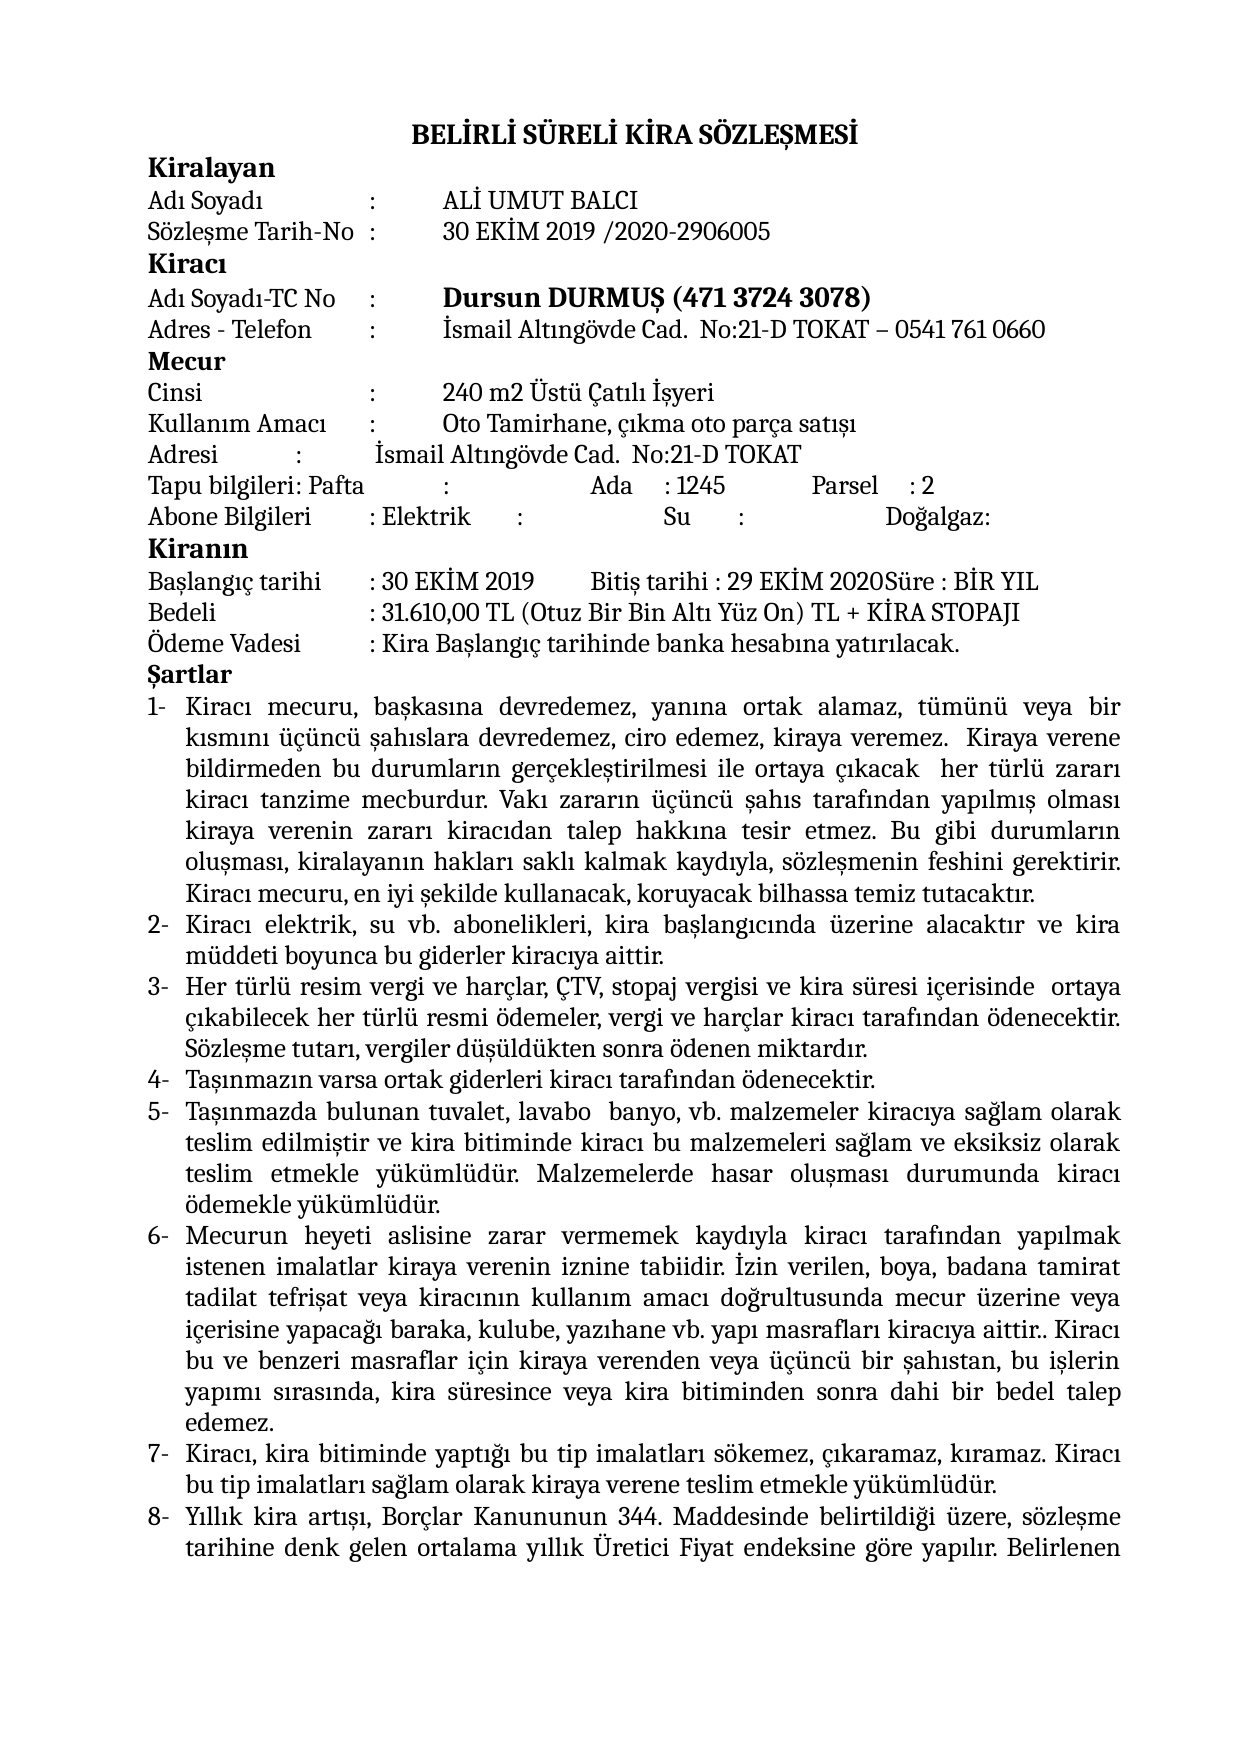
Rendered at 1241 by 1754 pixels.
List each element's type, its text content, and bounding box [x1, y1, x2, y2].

text Mecur [148, 346, 1122, 377]
text Adresi : İsmail Altıngövde Cad. No:21-D TOKAT [148, 439, 1122, 470]
text Kiralayan [148, 152, 1122, 185]
text Kiranın [148, 533, 1122, 566]
text Bedeli : 31.610,00 TL (Otuz Bir Bin Altı Yüz On) TL + KİRA STOPAJI [148, 597, 1122, 628]
text Ödeme Vadesi : Kira Başlangıç tarihinde banka hesabına yatırılacak. [148, 628, 1122, 659]
list Kiracı mecuru, başkasına devredemez, yanına ortak alamaz, tümünü veya bir kısmını üçüncü şahıslara devredemez, ciro edemez, kiraya veremez. Kiraya verene bildirmeden bu durumların gerçekleştirilmesi ile ortaya çıkacak her türlü zararı kiracı tanzime mecburdur. Vakı zararın üçüncü şahıs tarafından yapılmış olması kiraya verenin zararı kiracıdan talep hakkına tesir etmez. Bu gibi durumların oluşması, kiralayanın hakları saklı kalmak kaydıyla, sözleşmenin feshini gerektirir. Kiracı mecuru, en iyi şekilde kullanacak, koruyacak bilhassa temiz tutacaktır. [148, 691, 1122, 909]
list Kiracı elektrik, su vb. abonelikleri, kira başlangıcında üzerine alacaktır ve kira müddeti boyunca bu giderler kiracıya aittir. [148, 909, 1122, 971]
text BELİRLİ SÜRELİ KİRA SÖZLEŞMESİ [148, 118, 1122, 152]
text Başlangıç tarihi : 30 EKİM 2019 Bitiş tarihi : 29 EKİM 2020 Süre : BİR YIL [148, 566, 1122, 597]
text Cinsi : 240 m2 Üstü Çatılı İşyeri [148, 377, 1122, 408]
text Tapu bilgileri : Pafta : Ada : 1245 Parsel : 2 [148, 470, 1122, 501]
text Adı Soyadı : ALİ UMUT BALCI [148, 185, 1122, 216]
text Kiracı [148, 247, 1122, 281]
text Adres - Telefon : İsmail Altıngövde Cad. No:21-D TOKAT – 0541 761 0660 [148, 314, 1122, 346]
list Her türlü resim vergi ve harçlar, ÇTV, stopaj vergisi ve kira süresi içerisinde ortaya çıkabilecek her türlü resmi ödemeler, vergi ve harçlar kiracı tarafından ödenecektir. Sözleşme tutarı, vergiler düşüldükten sonra ödenen miktardır. [148, 971, 1122, 1064]
list Taşınmazın varsa ortak giderleri kiracı tarafından ödenecektir. [148, 1064, 1122, 1096]
text Sözleşme Tarih-No : 30 EKİM 2019 /2020-2906005 [148, 216, 1122, 247]
list Mecurun heyeti aslisine zarar vermemek kaydıyla kiracı tarafından yapılmak istenen imalatlar kiraya verenin iznine tabiidir. İzin verilen, boya, badana tamirat tadilat tefrişat veya kiracının kullanım amacı doğrultusunda mecur üzerine veya içerisine yapacağı baraka, kulube, yazıhane vb. yapı masrafları kiracıya aittir.. Kiracı bu ve benzeri masraflar için kiraya verenden veya üçüncü bir şahıstan, bu işlerin yapımı sırasında, kira süresince veya kira bitiminden sonra dahi bir bedel talep edemez. [148, 1220, 1122, 1438]
list Kiracı, kira bitiminde yaptığı bu tip imalatları sökemez, çıkaramaz, kıramaz. Kiracı bu tip imalatları sağlam olarak kiraya verene teslim etmekle yükümlüdür. [148, 1438, 1122, 1501]
list Yıllık kira artışı, Borçlar Kanununun 344. Maddesinde belirtildiği üzere, sözleşme tarihine denk gelen ortalama yıllık Üretici Fiyat endeksine göre yapılır. Belirlenen [148, 1501, 1122, 1563]
text Adı Soyadı-TC No : Dursun DURMUŞ (471 3724 3078) [148, 281, 1122, 314]
text Kullanım Amacı : Oto Tamirhane, çıkma oto parça satışı [148, 408, 1122, 439]
list Taşınmazda bulunan tuvalet, lavabo banyo, vb. malzemeler kiracıya sağlam olarak teslim edilmiştir ve kira bitiminde kiracı bu malzemeleri sağlam ve eksiksiz olarak teslim etmekle yükümlüdür. Malzemelerde hasar oluşması durumunda kiracı ödemekle yükümlüdür. [148, 1096, 1122, 1220]
text Abone Bilgileri : Elektrik : Su : Doğalgaz: [148, 501, 1122, 533]
text Şartlar [148, 659, 1122, 691]
